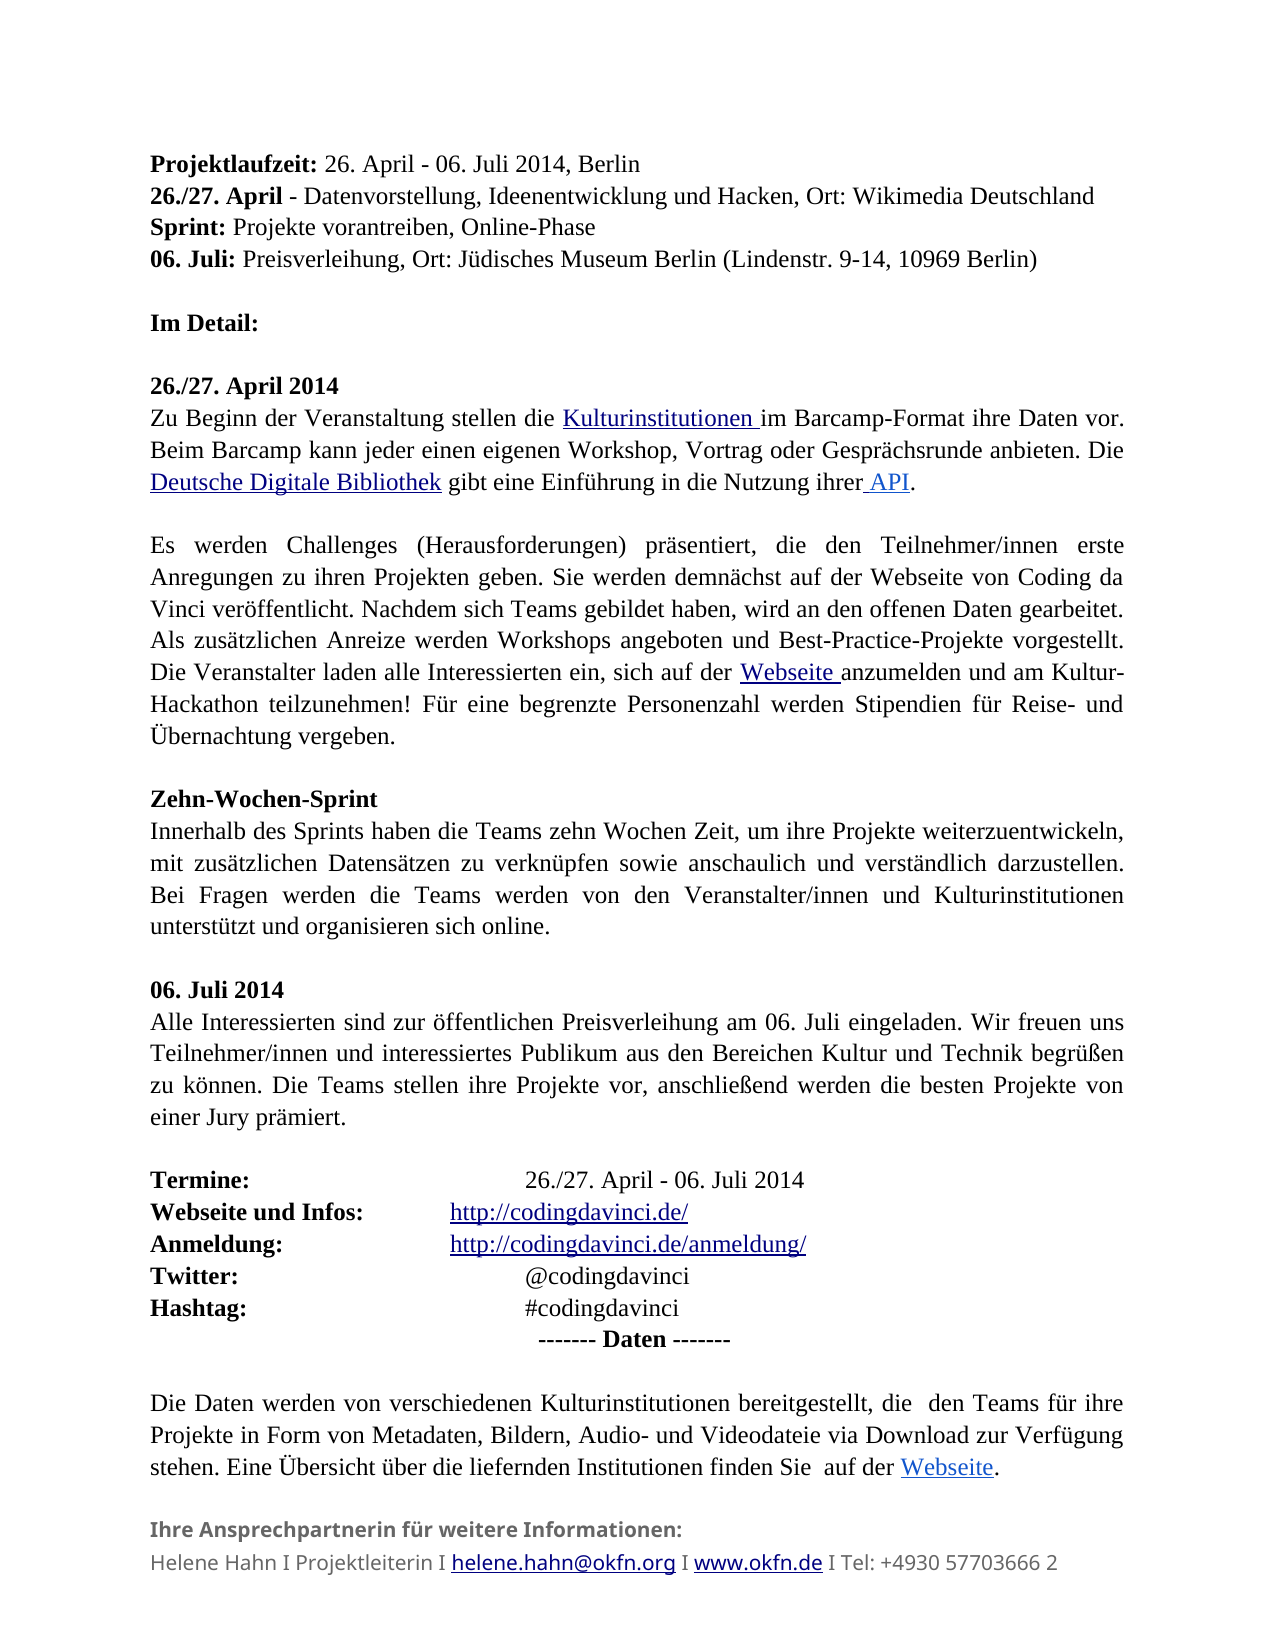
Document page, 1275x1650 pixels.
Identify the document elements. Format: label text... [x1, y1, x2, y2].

text 26./27. April - Datenvorstellung, Ideenentwicklung und Hacken, Ort: Wikimedia Deutschland [150, 182, 1125, 209]
text 26./27. April 2014 [150, 372, 1125, 400]
text Innerhalb des Sprints haben die Teams zehn Wochen Zeit, um ihre Projekte weiterzuentwickeln, mit zusätzlichen Datensätzen zu verknüpfen sowie anschaulich und verständlich darzustellen. Bei Fragen werden die Teams werden von den Veranstalter/innen und Kulturinstitutionen unterstützt und organisieren sich online. [150, 817, 1125, 940]
text Zehn-Wochen-Sprint [150, 785, 1125, 813]
text Webseite und Infos: http://codingdavinci.de/ [150, 1198, 1125, 1226]
text Alle Interessierten sind zur öffentlichen Preisverleihung am 06. Juli eingeladen. Wir freuen uns Teilnehmer/innen und interessiertes Publikum aus den Bereichen Kultur und Technik begrüßen zu können. Die Teams stellen ihre Projekte vor, anschließend werden die besten Projekte von einer Jury prämiert. [150, 1008, 1125, 1131]
text ------- Daten ------- [150, 1326, 1125, 1353]
text Zu Beginn der Veranstaltung stellen die Kulturinstitutionen im Barcamp-Format ihre Daten vor. Beim Barcamp kann jeder einen eigenen Workshop, Vortrag oder Gesprächsrunde anbieten. Die Deutsche Digitale Bibliothek gibt eine Einführung in die Nutzung ihrer API. [150, 404, 1125, 495]
text Anmeldung: http://codingdavinci.de/anmeldung/ [150, 1230, 1125, 1258]
text 06. Juli: Preisverleihung, Ort: Jüdisches Museum Berlin (Lindenstr. 9-14, 10969 Berlin) [150, 245, 1125, 273]
text Termine: 26./27. April - 06. Juli 2014 [150, 1167, 1125, 1194]
text Twitter: @codingdavinci [150, 1262, 1125, 1290]
text Die Daten werden von verschiedenen Kulturinstitutionen bereitgestellt, die den Teams für ihre Projekte in Form von Metadaten, Bildern, Audio- und Videodateie via Download zur Verfügung stehen. Eine Übersicht über die liefernden Institutionen finden Sie auf der Webseite. [150, 1389, 1125, 1480]
text Es werden Challenges (Herausforderungen) präsentiert, die den Teilnehmer/innen erste Anregungen zu ihren Projekten geben. Sie werden demnächst auf der Webseite von Coding da Vinci veröffentlicht. Nachdem sich Teams gebildet haben, wird an den offenen Daten gearbeitet. Als zusätzlichen Anreize werden Workshops angeboten und Best-Practice-Projekte vorgestellt. Die Veranstalter laden alle Interessierten ein, sich auf der Webseite anzumelden und am Kultur-Hackathon teilzunehmen! Für eine begrenzte Personenzahl werden Stipendien für Reise- und Übernachtung vergeben. [150, 531, 1125, 749]
text Hashtag: #codingdavinci [150, 1294, 1125, 1321]
text 06. Juli 2014 [150, 976, 1125, 1004]
text Sprint: Projekte vorantreiben, Online-Phase [150, 213, 1125, 241]
text Im Detail: [150, 309, 1125, 337]
text Projektlaufzeit: 26. April - 06. Juli 2014, Berlin [150, 150, 1125, 178]
